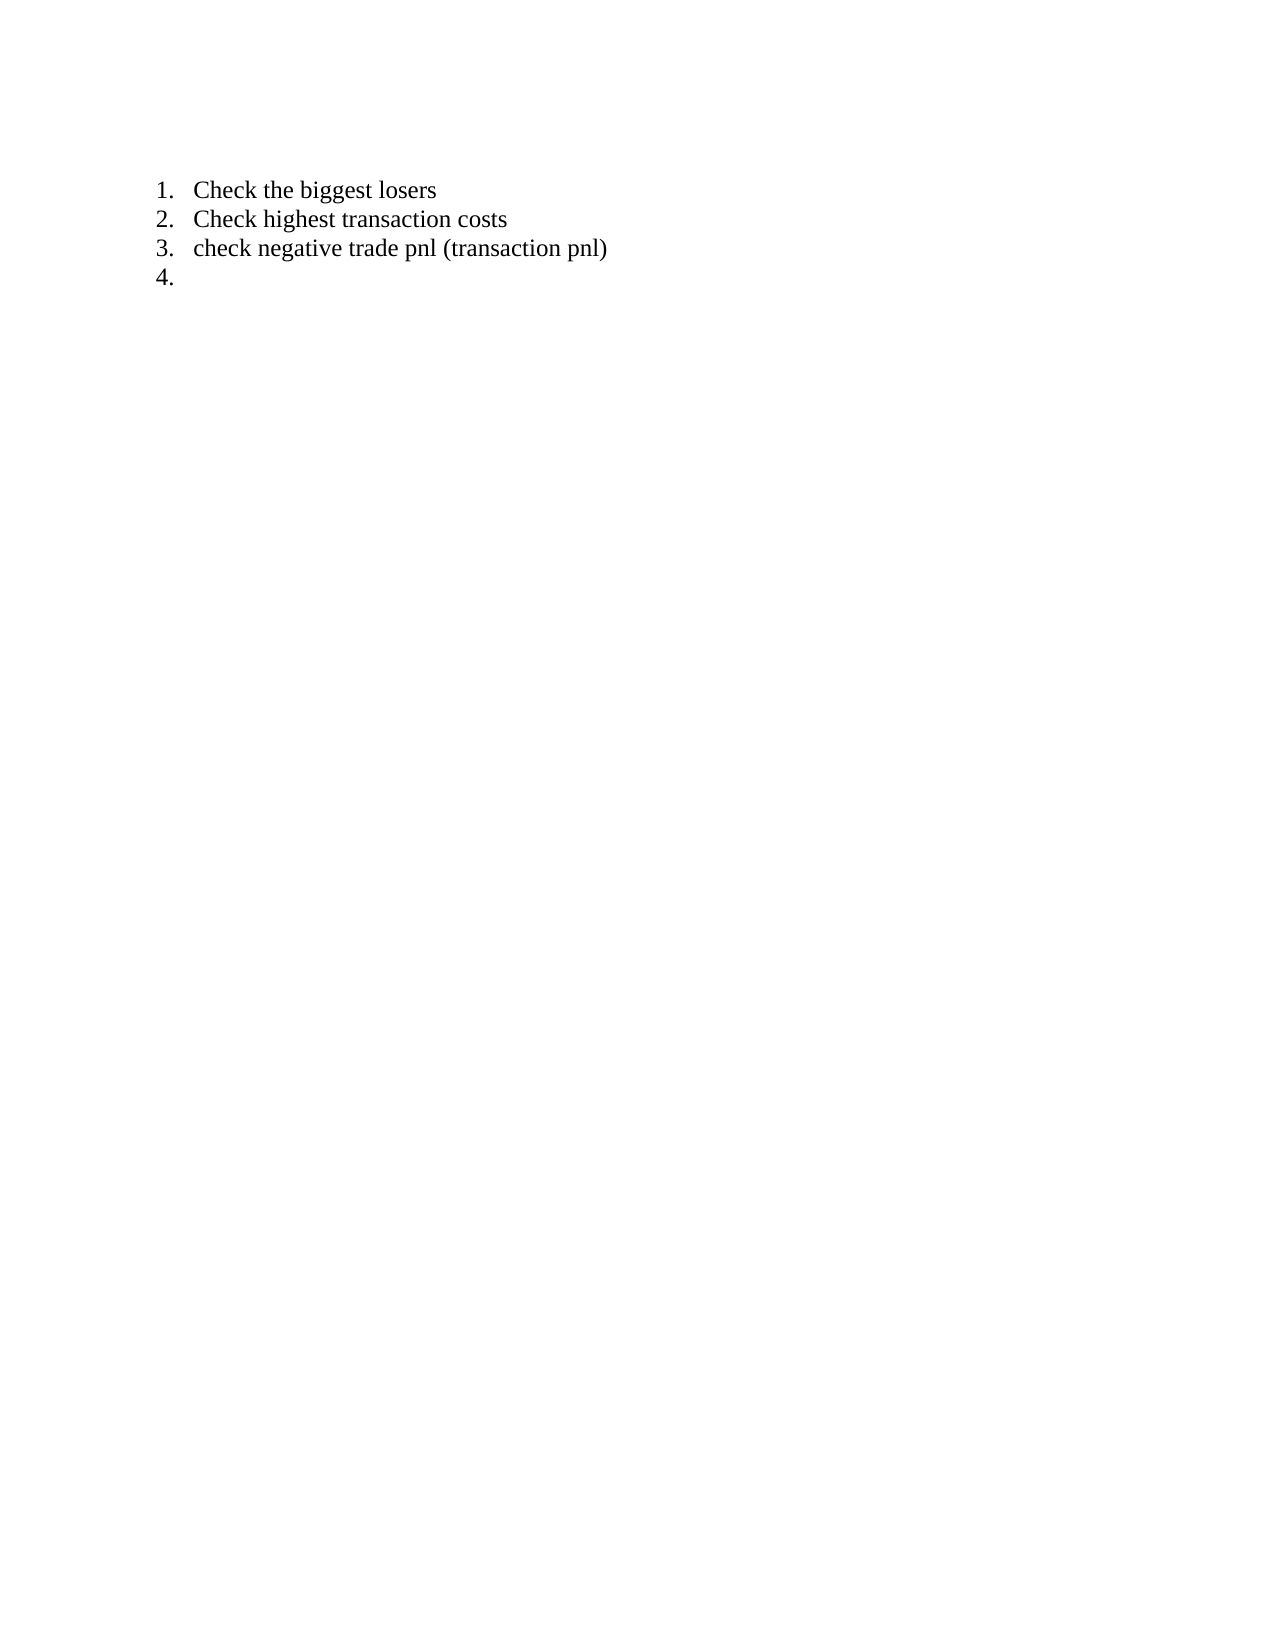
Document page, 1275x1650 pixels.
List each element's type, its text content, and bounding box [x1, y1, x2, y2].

list Check the biggest losers [156, 176, 1157, 204]
list check negative trade pnl (transaction pnl) [156, 233, 1157, 262]
list Check highest transaction costs [156, 204, 1157, 233]
